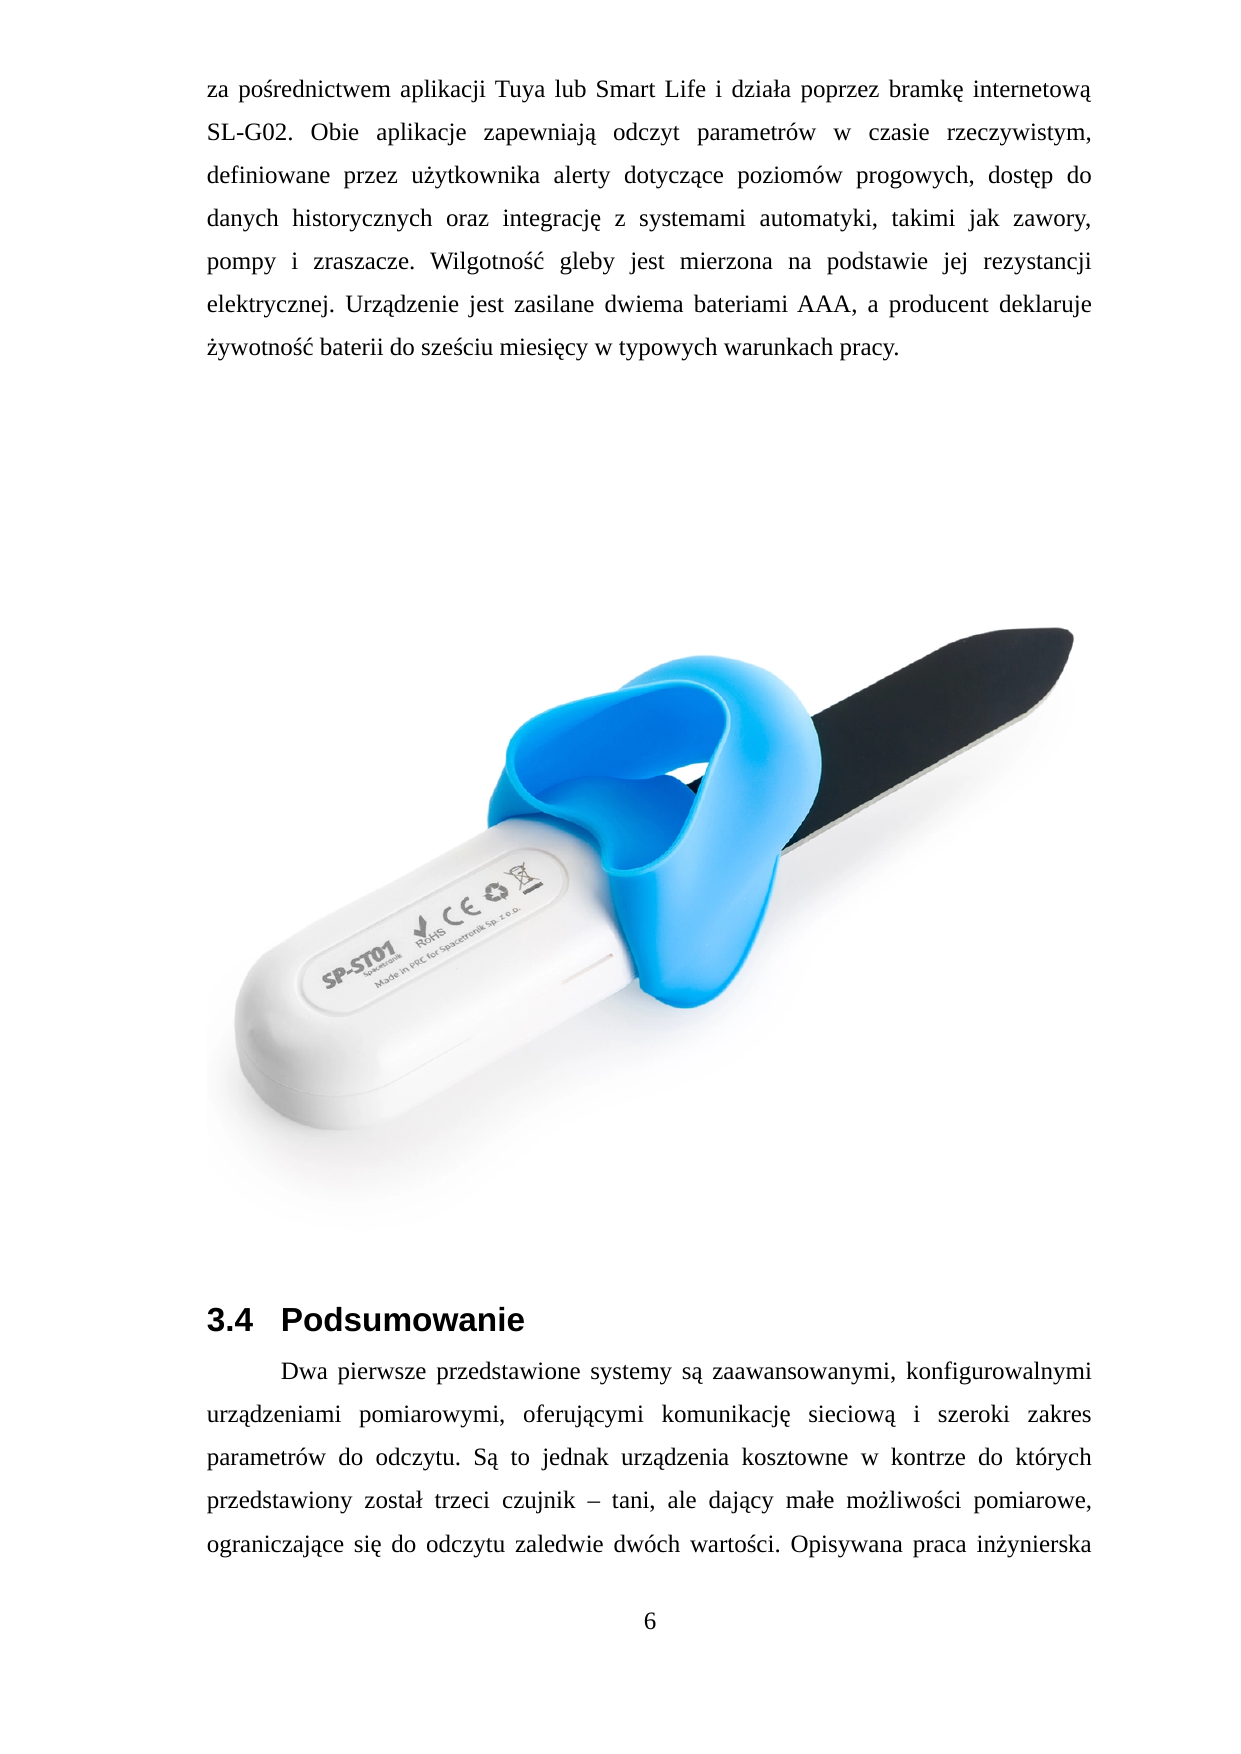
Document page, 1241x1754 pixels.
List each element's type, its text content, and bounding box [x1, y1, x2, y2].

text Dwa pierwsze przedstawione systemy są zaawansowanymi, konfigurowalnymi urządzeniami pomiarowymi, oferującymi komunikację sieciową i szeroki zakres parametrów do odczytu. Są to jednak urządzenia kosztowne w kontrze do których przedstawiony został trzeci czujnik – tani, ale dający małe możliwości pomiarowe, ograniczające się do odczytu zaledwie dwóch wartości. Opisywana praca inżynierska [207, 1356, 1093, 1557]
text za pośrednictwem aplikacji Tuya lub Smart Life i działa poprzez bramkę internetową SL-G02. Obie aplikacje zapewniają odczyt parametrów w czasie rzeczywistym, definiowane przez użytkownika alerty dotyczące poziomów progowych, dostęp do danych historycznych oraz integrację z systemami automatyki, takimi jak zawory, pompy i zraszacze. Wilgotność gleby jest mierzona na podstawie jej rezystancji elektrycznej. Urządzenie jest zasilane dwiema bateriami AAA, a producent deklaruje żywotność baterii do sześciu miesięcy w typowych warunkach pracy. [207, 74, 1093, 361]
subtitle Podsumowanie [207, 1300, 1093, 1338]
